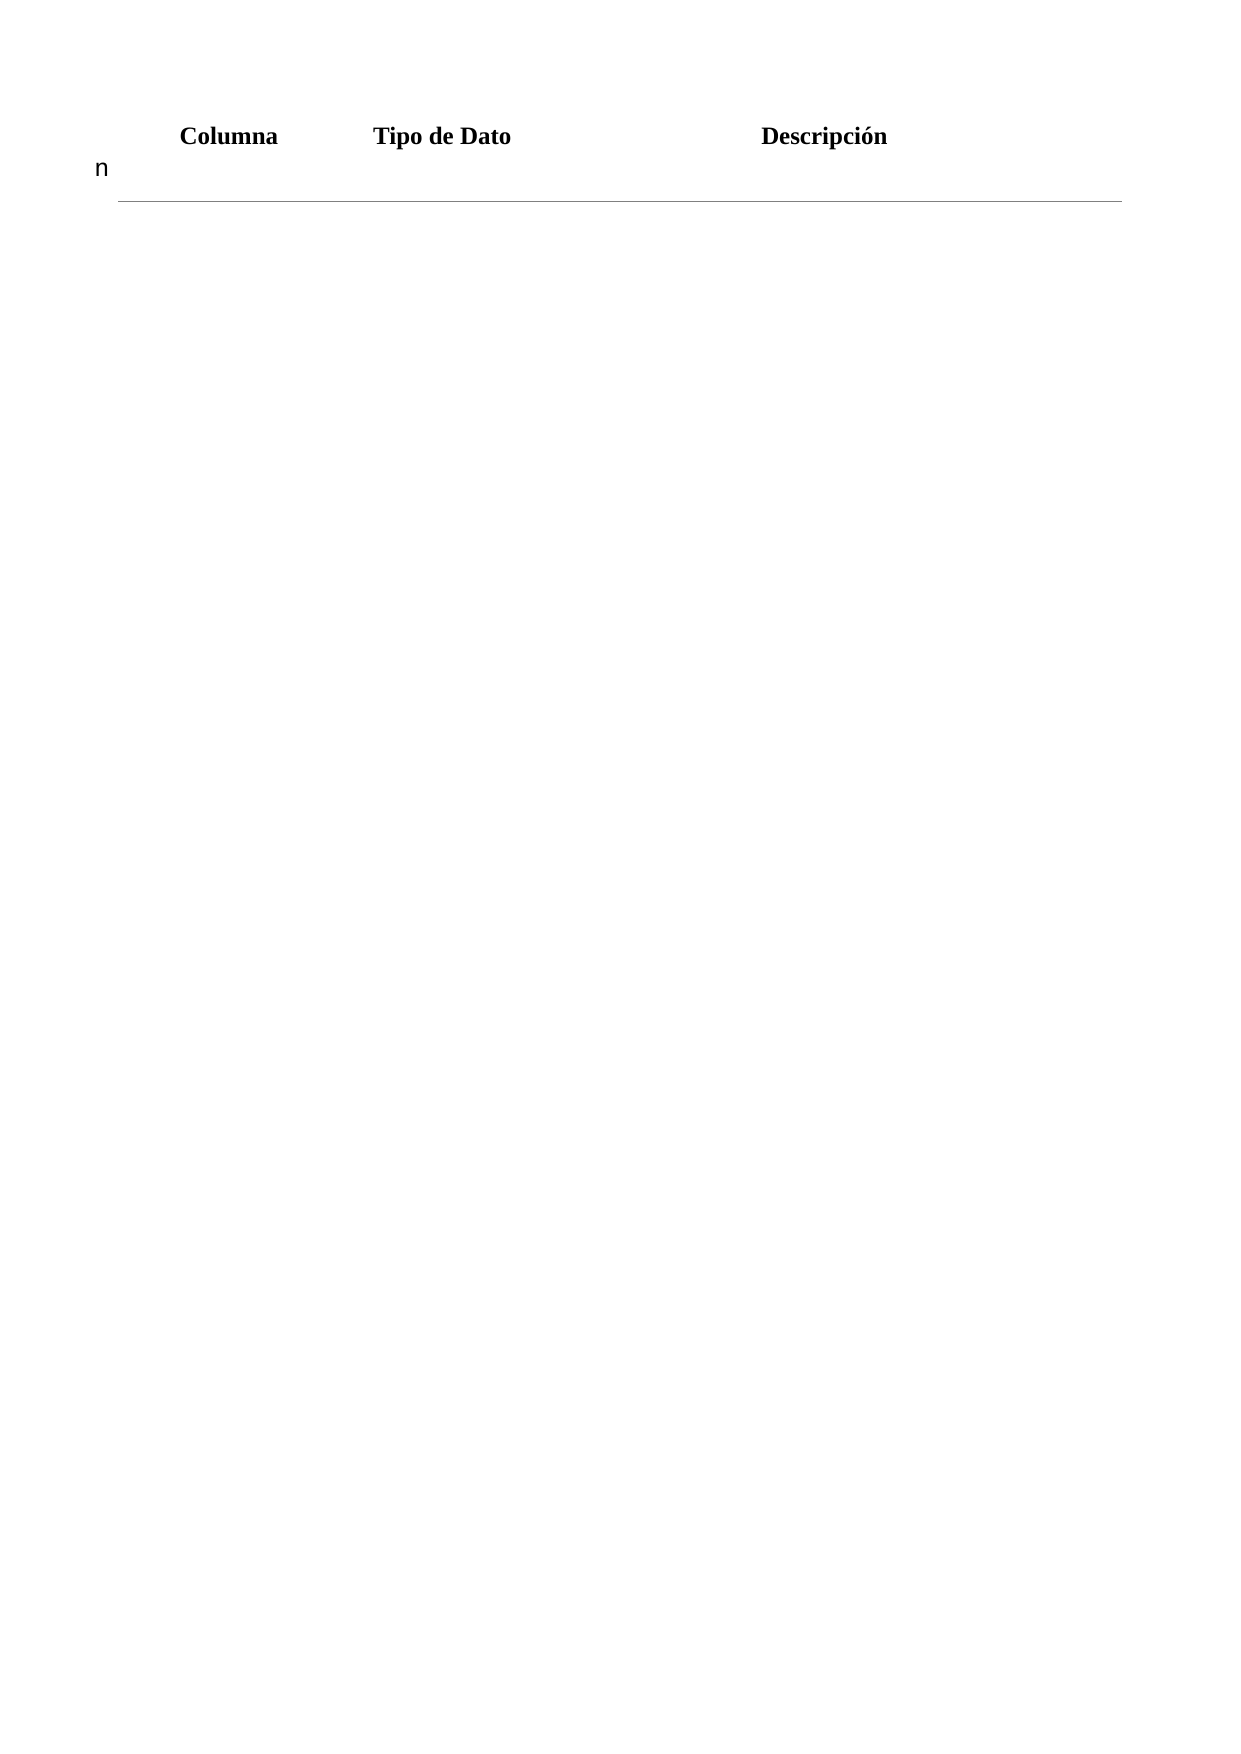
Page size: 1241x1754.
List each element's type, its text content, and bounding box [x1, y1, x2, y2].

table_header Tipo de Dato [366, 118, 518, 153]
table_header Columna [91, 118, 366, 153]
table_cell [366, 153, 518, 187]
table_cell [518, 153, 1130, 187]
table_header Descripción [518, 118, 1130, 153]
table_cell n [91, 153, 366, 187]
